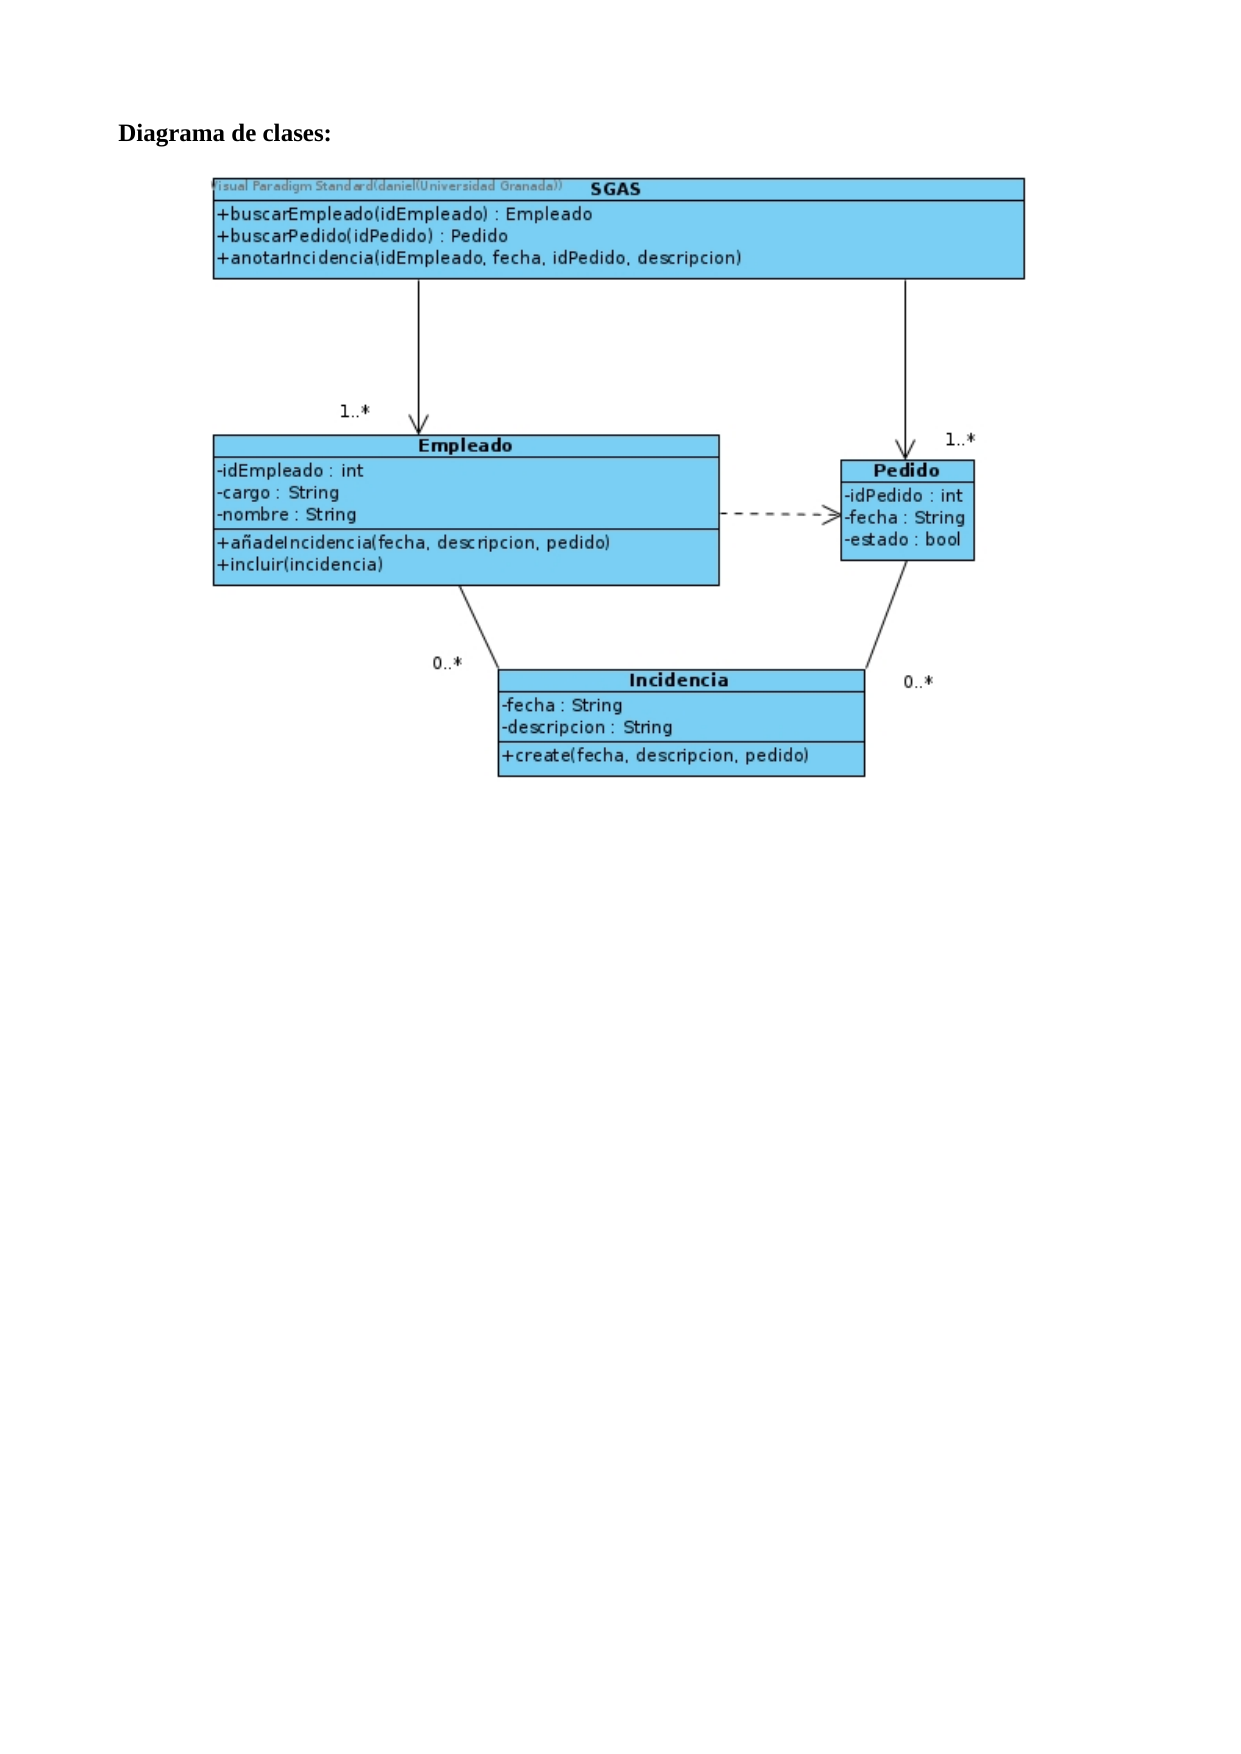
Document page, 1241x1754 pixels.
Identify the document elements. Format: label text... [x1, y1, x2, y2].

picture [210, 175, 1030, 782]
text Diagrama de clases: [118, 118, 1122, 147]
